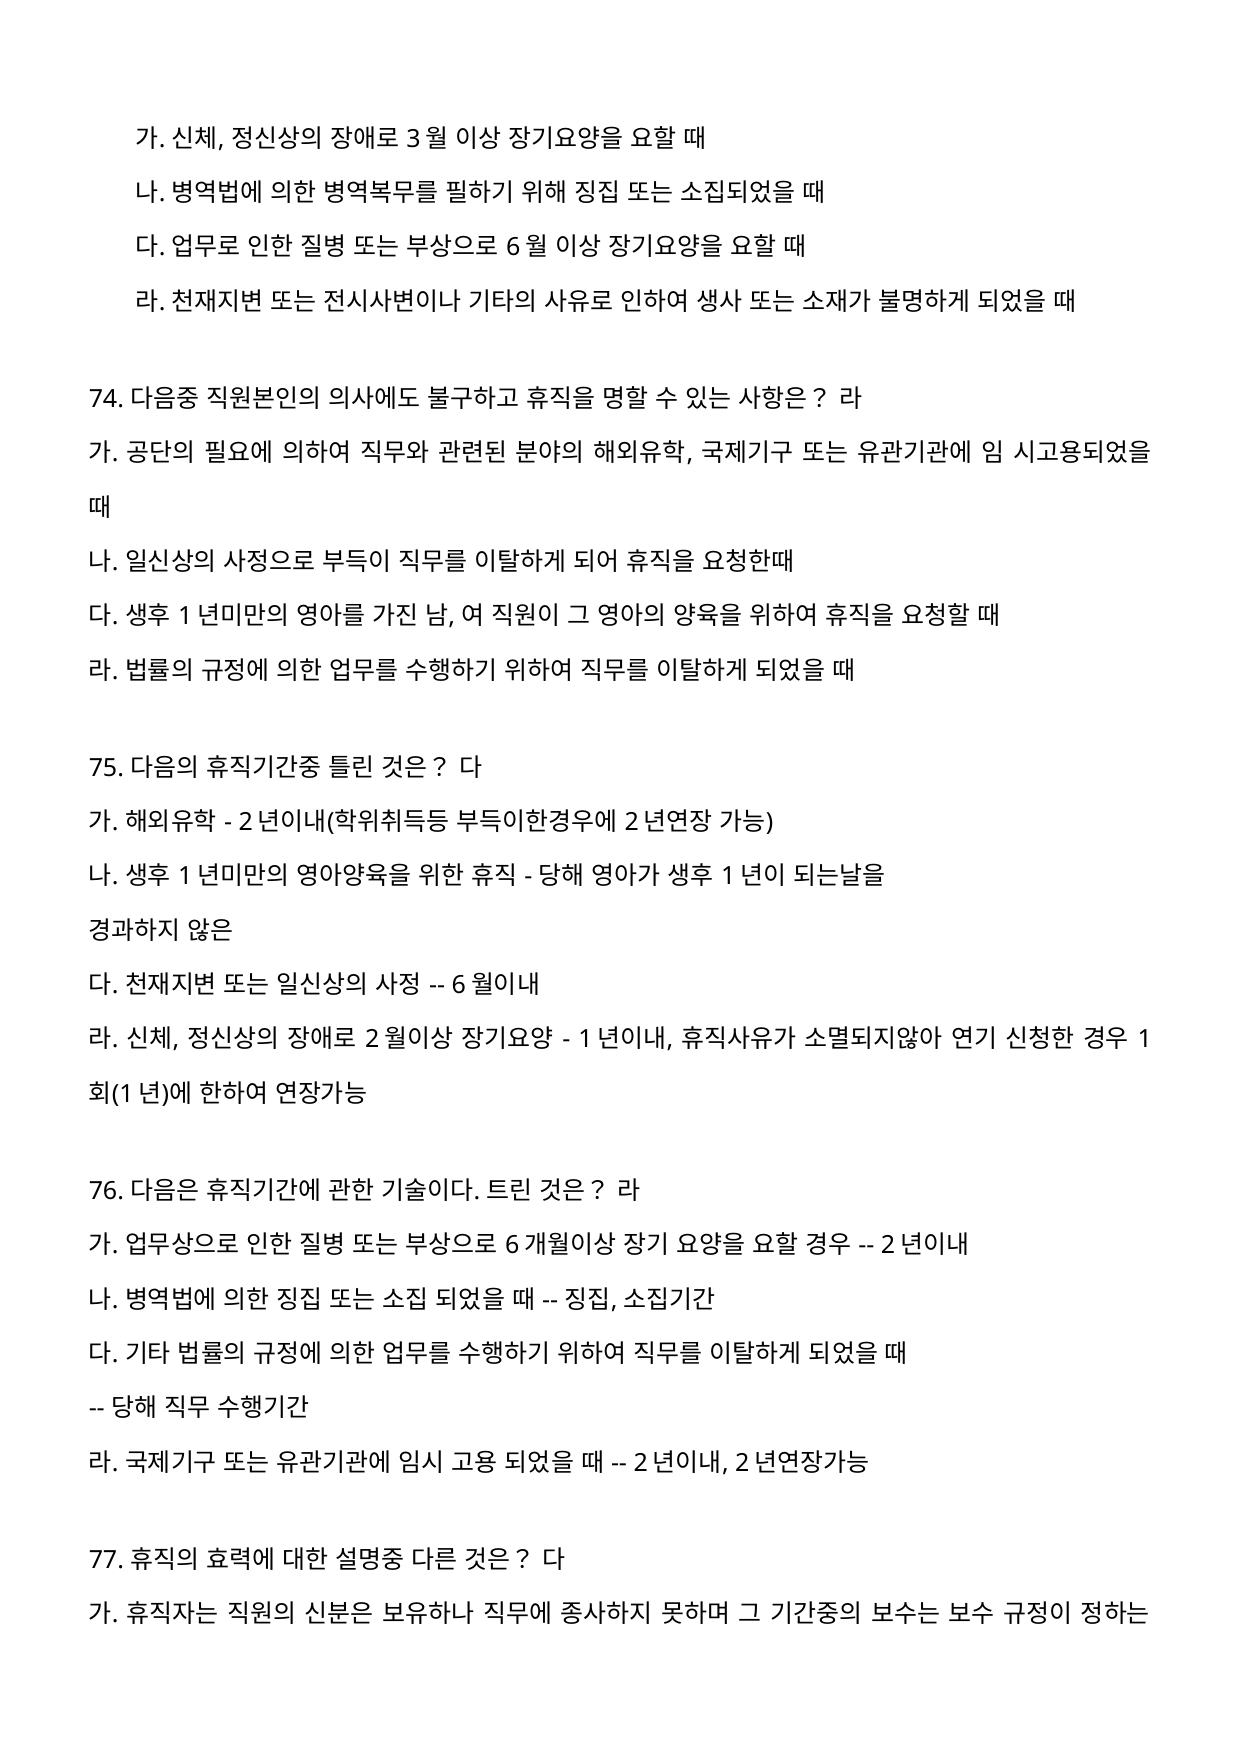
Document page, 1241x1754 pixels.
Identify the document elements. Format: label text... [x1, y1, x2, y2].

text 77. 휴직의 효력에 대한 설명중 다른 것은？ 다 [88, 1539, 1152, 1575]
text 라. 천재지변 또는 전시사변이나 기타의 사유로 인하여 생사 또는 소재가 불명하게 되었을 때 [135, 281, 1152, 317]
text 74. 다음중 직원본인의 의사에도 불구하고 휴직을 명할 수 있는 사항은？ 라 [88, 378, 1152, 414]
text 가. 휴직자는 직원의 신분은 보유하나 직무에 종사하지 못하며 그 기간중의 보수는 보수 규정이 정하는 [88, 1593, 1152, 1630]
text 나. 병역법에 의한 병역복무를 필하기 위해 징집 또는 소집되었을 때 [135, 172, 1152, 209]
text 다. 기타 법률의 규정에 의한 업무를 수행하기 위하여 직무를 이탈하게 되었을 때 [88, 1333, 1152, 1370]
text 가. 공단의 필요에 의하여 직무와 관련된 분야의 해외유학, 국제기구 또는 유관기관에 임 시고용되었을 때 [88, 433, 1152, 523]
text 경과하지 않은 [88, 910, 1152, 946]
text 가. 신체, 정신상의 장애로 3월 이상 장기요양을 요할 때 [135, 118, 1152, 154]
text 76. 다음은 휴직기간에 관한 기술이다. 트린 것은？ 라 [88, 1170, 1152, 1207]
text 라. 신체, 정신상의 장애로 2월이상 장기요양 - 1년이내, 휴직사유가 소멸되지않아 연기 신청한 경우 1회(1년)에 한하여 연장가능 [88, 1019, 1152, 1109]
text 나. 병역법에 의한 징집 또는 소집 되었을 때 -- 징집, 소집기간 [88, 1279, 1152, 1315]
text 나. 생후 1년미만의 영아양육을 위한 휴직 - 당해 영아가 생후 1년이 되는날을 [88, 856, 1152, 892]
text 가. 업무상으로 인한 질병 또는 부상으로 6개월이상 장기 요양을 요할 경우 -- 2년이내 [88, 1225, 1152, 1261]
text 다. 업무로 인한 질병 또는 부상으로 6월 이상 장기요양을 요할 때 [135, 227, 1152, 263]
text 다. 생후 1년미만의 영아를 가진 남, 여 직원이 그 영아의 양육을 위하여 휴직을 요청할 때 [88, 596, 1152, 632]
text 라. 법률의 규정에 의한 업무를 수행하기 위하여 직무를 이탈하게 되었을 때 [88, 650, 1152, 686]
text 75. 다음의 휴직기간중 틀린 것은？ 다 [88, 747, 1152, 783]
text 가. 해외유학 - 2년이내(학위취득등 부득이한경우에 2년연장 가능) [88, 801, 1152, 838]
text 라. 국제기구 또는 유관기관에 임시 고용 되었을 때 -- 2년이내, 2년연장가능 [88, 1442, 1152, 1478]
text -- 당해 직무 수행기간 [88, 1388, 1152, 1424]
text 다. 천재지변 또는 일신상의 사정 -- 6월이내 [88, 964, 1152, 1001]
text 나. 일신상의 사정으로 부득이 직무를 이탈하게 되어 휴직을 요청한때 [88, 541, 1152, 578]
